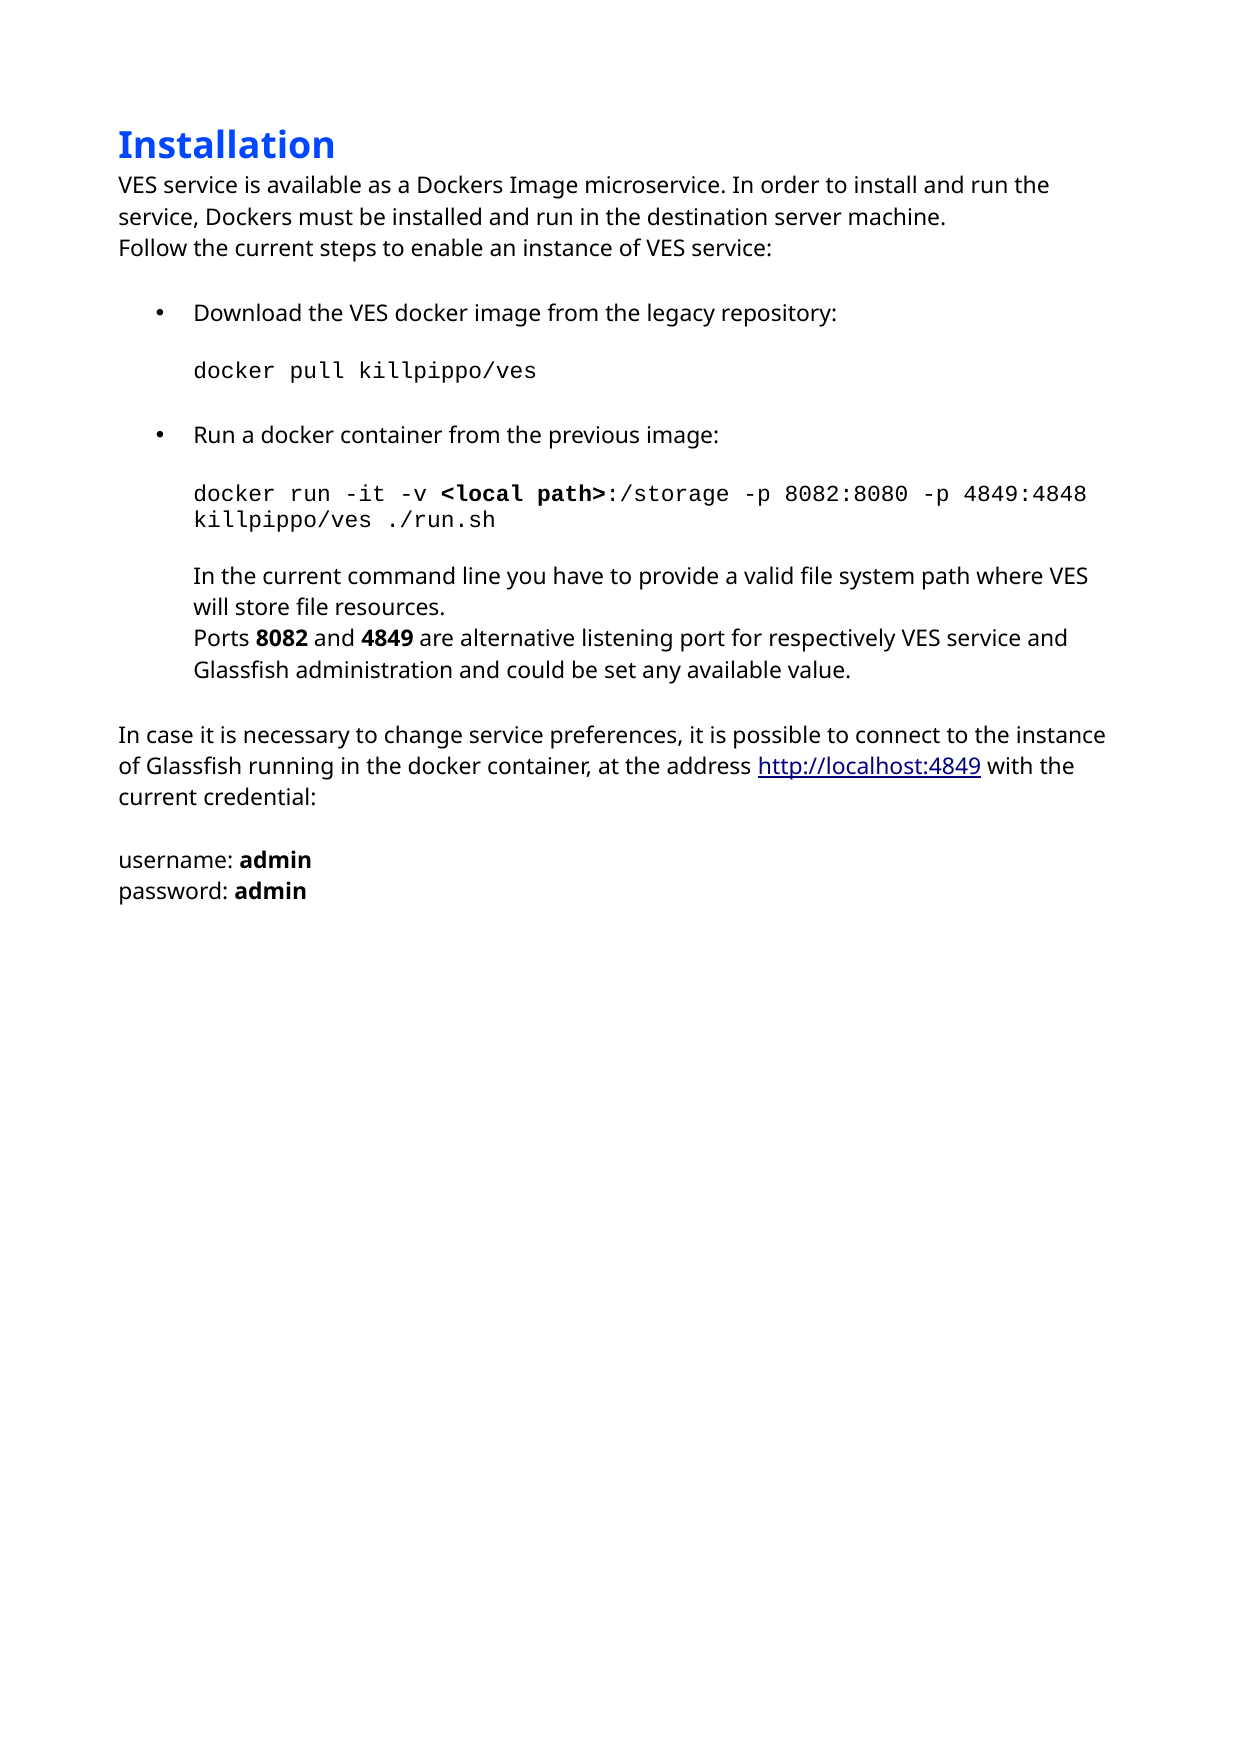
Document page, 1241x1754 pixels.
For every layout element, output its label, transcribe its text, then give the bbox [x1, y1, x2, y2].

list Download the VES docker image from the legacy repository: docker pull killpippo/ves [156, 297, 1122, 419]
text In case it is necessary to change service preferences, it is possible to connect to the instance of Glassfish running in the docker container, at the address http://localhost:4849 with the current credential: username: admin [118, 719, 1122, 875]
text password: admin [118, 875, 1122, 906]
text VES service is available as a Dockers Image microservice. In order to install and run the service, Dockers must be installed and run in the destination server machine. [118, 169, 1122, 232]
list Run a docker container from the previous image: docker run -it -v <local path>:/storage -p 8082:8080 -p 4849:4848 killpippo/ves ./run.sh In the current command line you have to provide a valid file system path where VES will store file resources. Ports 8082 and 4849 are alternative listening port for respectively VES service and Glassfish administration and could be set any available value. [156, 419, 1122, 685]
text Installation [118, 118, 1122, 169]
text Follow the current steps to enable an instance of VES service: [118, 232, 1122, 263]
